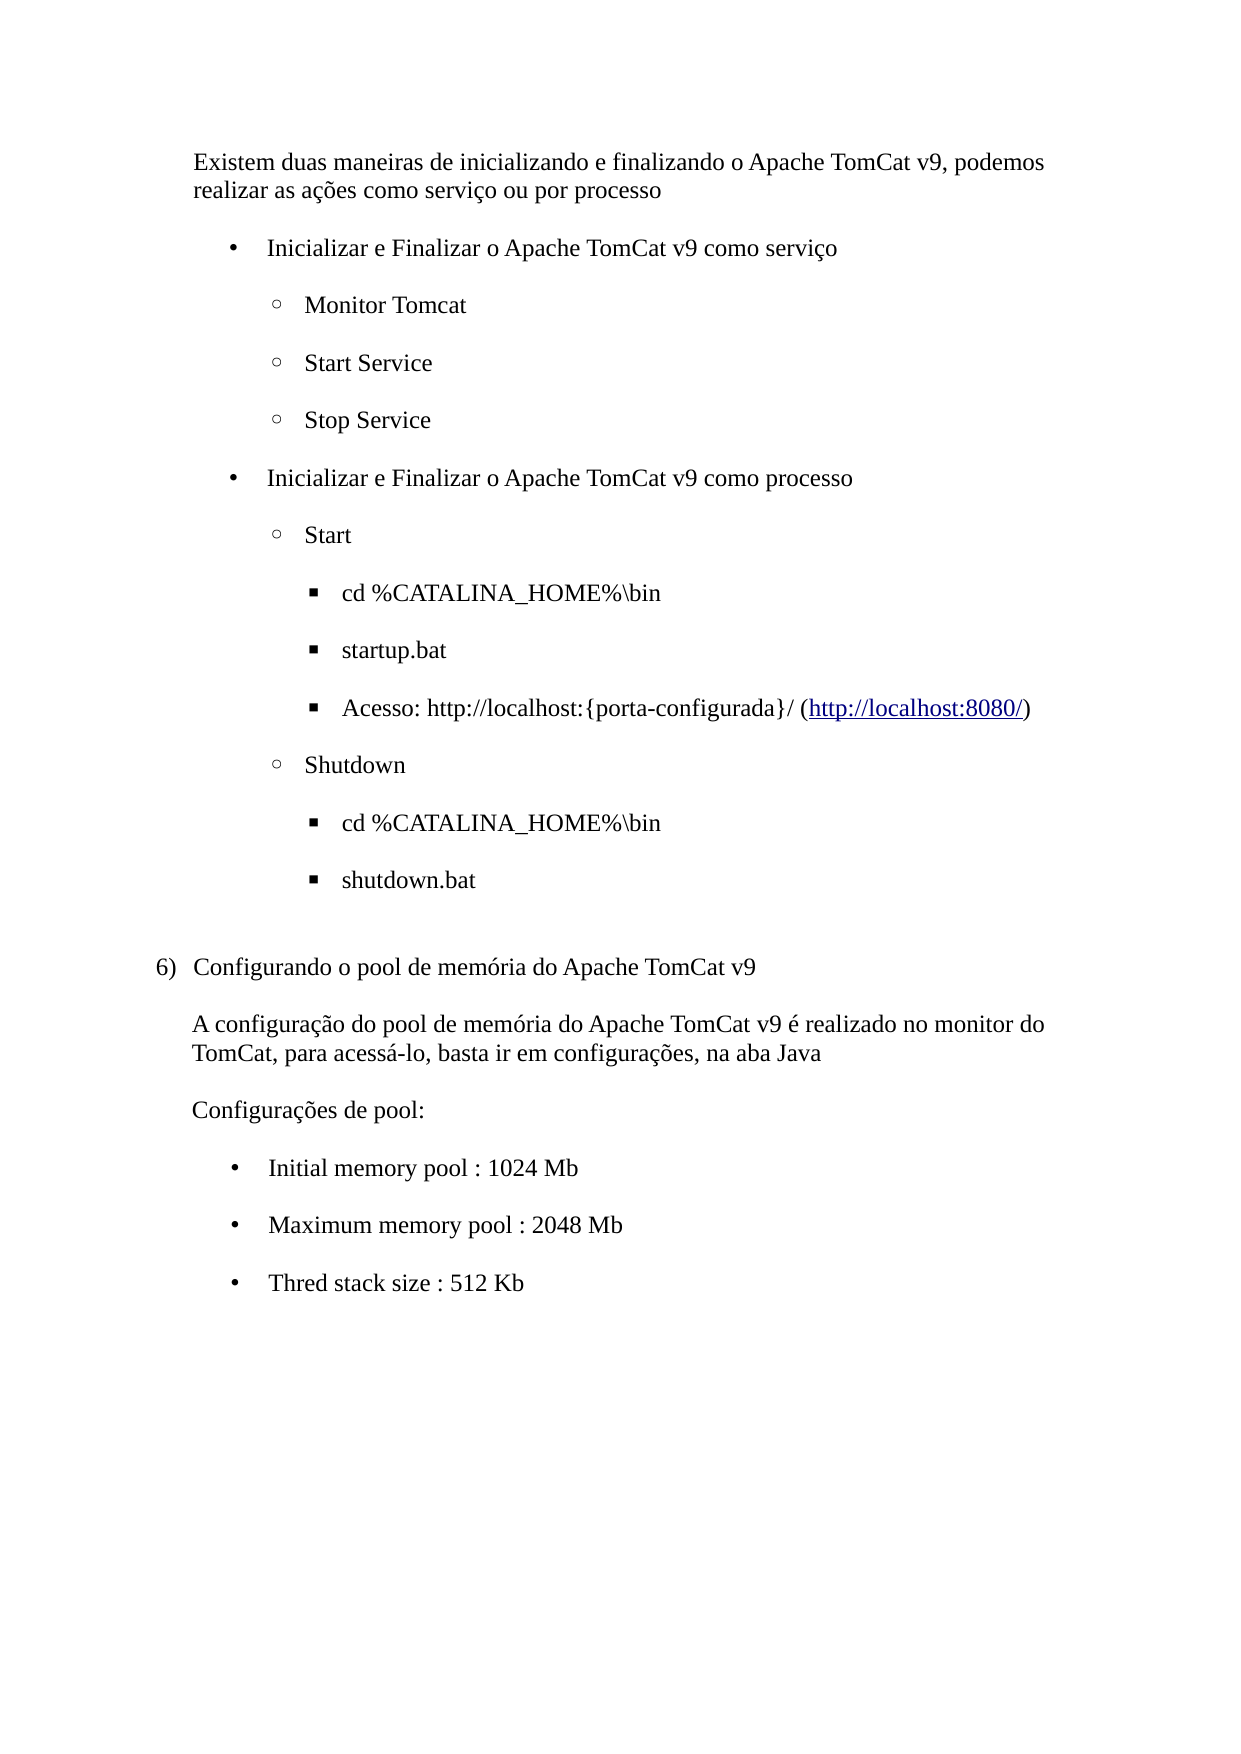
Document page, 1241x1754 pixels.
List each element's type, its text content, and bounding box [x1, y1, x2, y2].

list Acesso: http://localhost:{porta-configurada}/ (http://localhost:8080/) [304, 693, 1122, 722]
list Configurando o pool de memória do Apache TomCat v9 [156, 952, 1122, 981]
list Inicializar e Finalizar o Apache TomCat v9 como serviço [229, 233, 1122, 262]
list cd %CATALINA_HOME%\bin [304, 578, 1122, 607]
list Existem duas maneiras de inicializando e finalizando o Apache TomCat v9, podemos realizar as ações como serviço ou por processo [156, 147, 1122, 204]
list Initial memory pool : 1024 Mb [231, 1153, 1122, 1182]
list startup.bat [304, 636, 1122, 664]
text A configuração do pool de memória do Apache TomCat v9 é realizado no monitor do TomCat, para acessá-lo, basta ir em configurações, na aba Java [118, 1009, 1122, 1067]
list cd %CATALINA_HOME%\bin [304, 808, 1122, 837]
list Start Service [267, 348, 1122, 377]
list Stop Service [267, 406, 1122, 434]
list Thred stack size : 512 Kb [231, 1268, 1122, 1297]
list Inicializar e Finalizar o Apache TomCat v9 como processo [229, 463, 1122, 492]
list Monitor Tomcat [267, 291, 1122, 319]
list Maximum memory pool : 2048 Mb [231, 1211, 1122, 1239]
text Configurações de pool: [118, 1096, 1122, 1124]
list Start [267, 521, 1122, 549]
list shutdown.bat [304, 866, 1122, 894]
list Shutdown [267, 751, 1122, 779]
